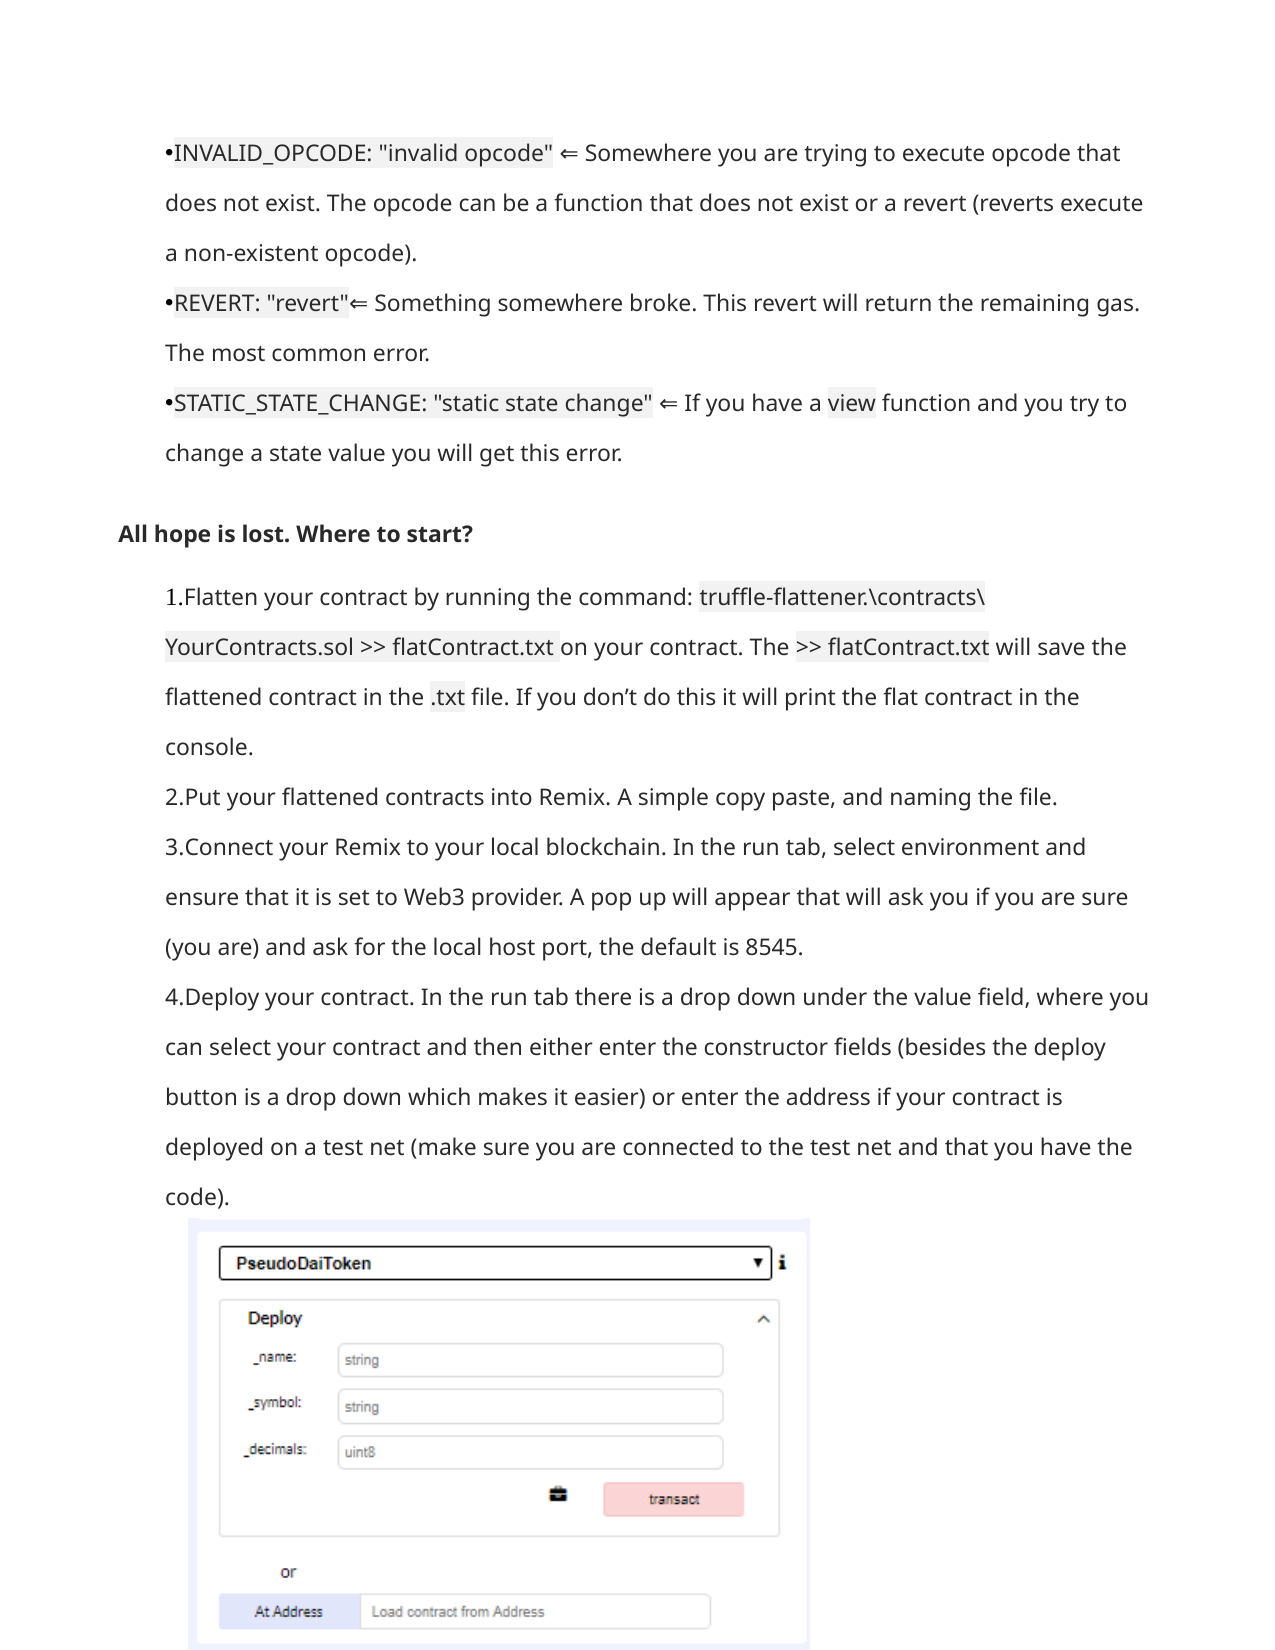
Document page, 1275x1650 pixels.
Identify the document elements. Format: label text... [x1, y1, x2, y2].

list Flatten your contract by running the command: truffle-flattener.\contracts\YourContracts.sol >> flatContract.txt on your contract. The >> flatContract.txt will save the flattened contract in the .txt file. If you don’t do this it will print the flat contract in the console. [165, 562, 1157, 762]
list INVALID_OPCODE: "invalid opcode" ⇐ Somewhere you are trying to execute opcode that does not exist. The opcode can be a function that does not exist or a revert (reverts execute a non-existent opcode). [165, 118, 1157, 268]
list Put your flattened contracts into Remix. A simple copy paste, and naming the file. [165, 762, 1157, 812]
subtitle All hope is lost. Where to start? [118, 493, 1157, 549]
picture [188, 1218, 810, 1650]
list Deploy your contract. In the run tab there is a drop down under the value field, where you can select your contract and then either enter the constructor fields (besides the deploy button is a drop down which makes it easier) or enter the address if your contract is deployed on a test net (make sure you are connected to the test net and that you have the code). [165, 962, 1157, 1212]
list STATIC_STATE_CHANGE: "static state change" ⇐ If you have a view function and you try to change a state value you will get this error. [165, 368, 1157, 468]
list REVERT: "revert"⇐ Something somewhere broke. This revert will return the remaining gas. The most common error. [165, 268, 1157, 368]
list Connect your Remix to your local blockchain. In the run tab, select environment and ensure that it is set to Web3 provider. A pop up will appear that will ask you if you are sure (you are) and ask for the local host port, the default is 8545. [165, 812, 1157, 962]
